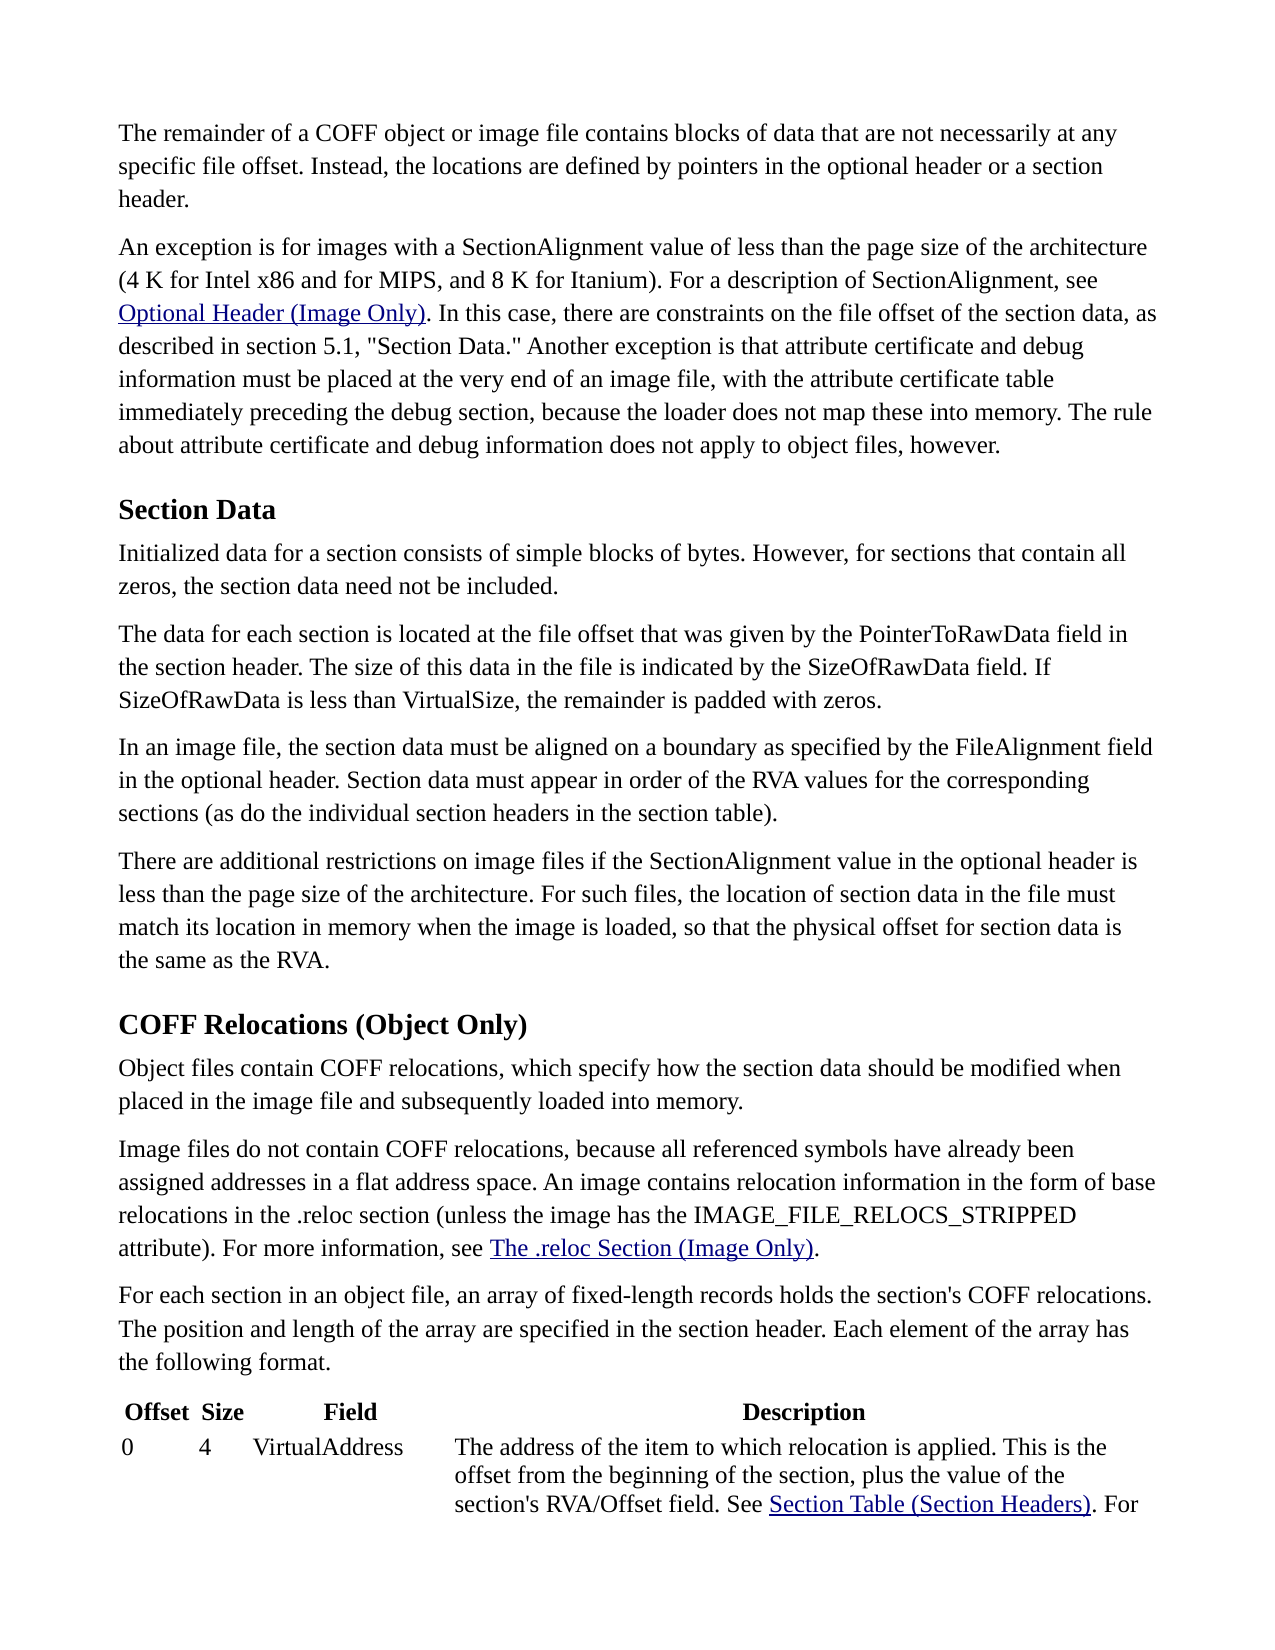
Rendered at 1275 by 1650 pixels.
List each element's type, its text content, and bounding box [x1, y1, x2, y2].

table_cell 4 [196, 1429, 249, 1521]
text There are additional restrictions on image files if the SectionAlignment value in the optional header is less than the page size of the architecture. For such files, the location of section data in the file must match its location in memory when the image is loaded, so that the physical offset for section data is the same as the RVA. [118, 846, 1157, 974]
text Object files contain COFF relocations, which specify how the section data should be modified when placed in the image file and subsequently loaded into memory. [118, 1053, 1157, 1115]
table_header Size [196, 1394, 249, 1429]
table_header Description [451, 1394, 1157, 1429]
table_header Offset [118, 1394, 196, 1429]
text Image files do not contain COFF relocations, because all referenced symbols have already been assigned addresses in a flat address space. An image contains relocation information in the form of base relocations in the .reloc section (unless the image has the IMAGE_FILE_RELOCS_STRIPPED attribute). For more information, see The .reloc Section (Image Only). [118, 1134, 1157, 1262]
subtitle COFF Relocations (Object Only) [118, 1007, 1157, 1041]
table_cell The address of the item to which relocation is applied. This is the offset from the beginning of the section, plus the value of the section's RVA/Offset field. See Section Table (Section Headers). For [451, 1429, 1157, 1521]
table_cell VirtualAddress [249, 1429, 451, 1521]
text The remainder of a COFF object or image file contains blocks of data that are not necessarily at any specific file offset. Instead, the locations are defined by pointers in the optional header or a section header. [118, 118, 1157, 213]
table_cell 0 [118, 1429, 196, 1521]
text Initialized data for a section consists of simple blocks of bytes. However, for sections that contain all zeros, the section data need not be included. [118, 538, 1157, 600]
table_header Field [249, 1394, 451, 1429]
subtitle Section Data [118, 492, 1157, 526]
text For each section in an object file, an array of fixed-length records holds the section's COFF relocations. The position and length of the array are specified in the section header. Each element of the array has the following format. [118, 1281, 1157, 1375]
text In an image file, the section data must be aligned on a boundary as specified by the FileAlignment field in the optional header. Section data must appear in order of the RVA values for the corresponding sections (as do the individual section headers in the section table). [118, 732, 1157, 827]
text An exception is for images with a SectionAlignment value of less than the page size of the architecture (4 K for Intel x86 and for MIPS, and 8 K for Itanium). For a description of SectionAlignment, see Optional Header (Image Only). In this case, there are constraints on the file offset of the section data, as described in section 5.1, "Section Data." Another exception is that attribute certificate and debug information must be placed at the very end of an image file, with the attribute certificate table immediately preceding the debug section, because the loader does not map these into memory. The rule about attribute certificate and debug information does not apply to object files, however. [118, 232, 1157, 459]
text The data for each section is located at the file offset that was given by the PointerToRawData field in the section header. The size of this data in the file is indicated by the SizeOfRawData field. If SizeOfRawData is less than VirtualSize, the remainder is padded with zeros. [118, 619, 1157, 713]
